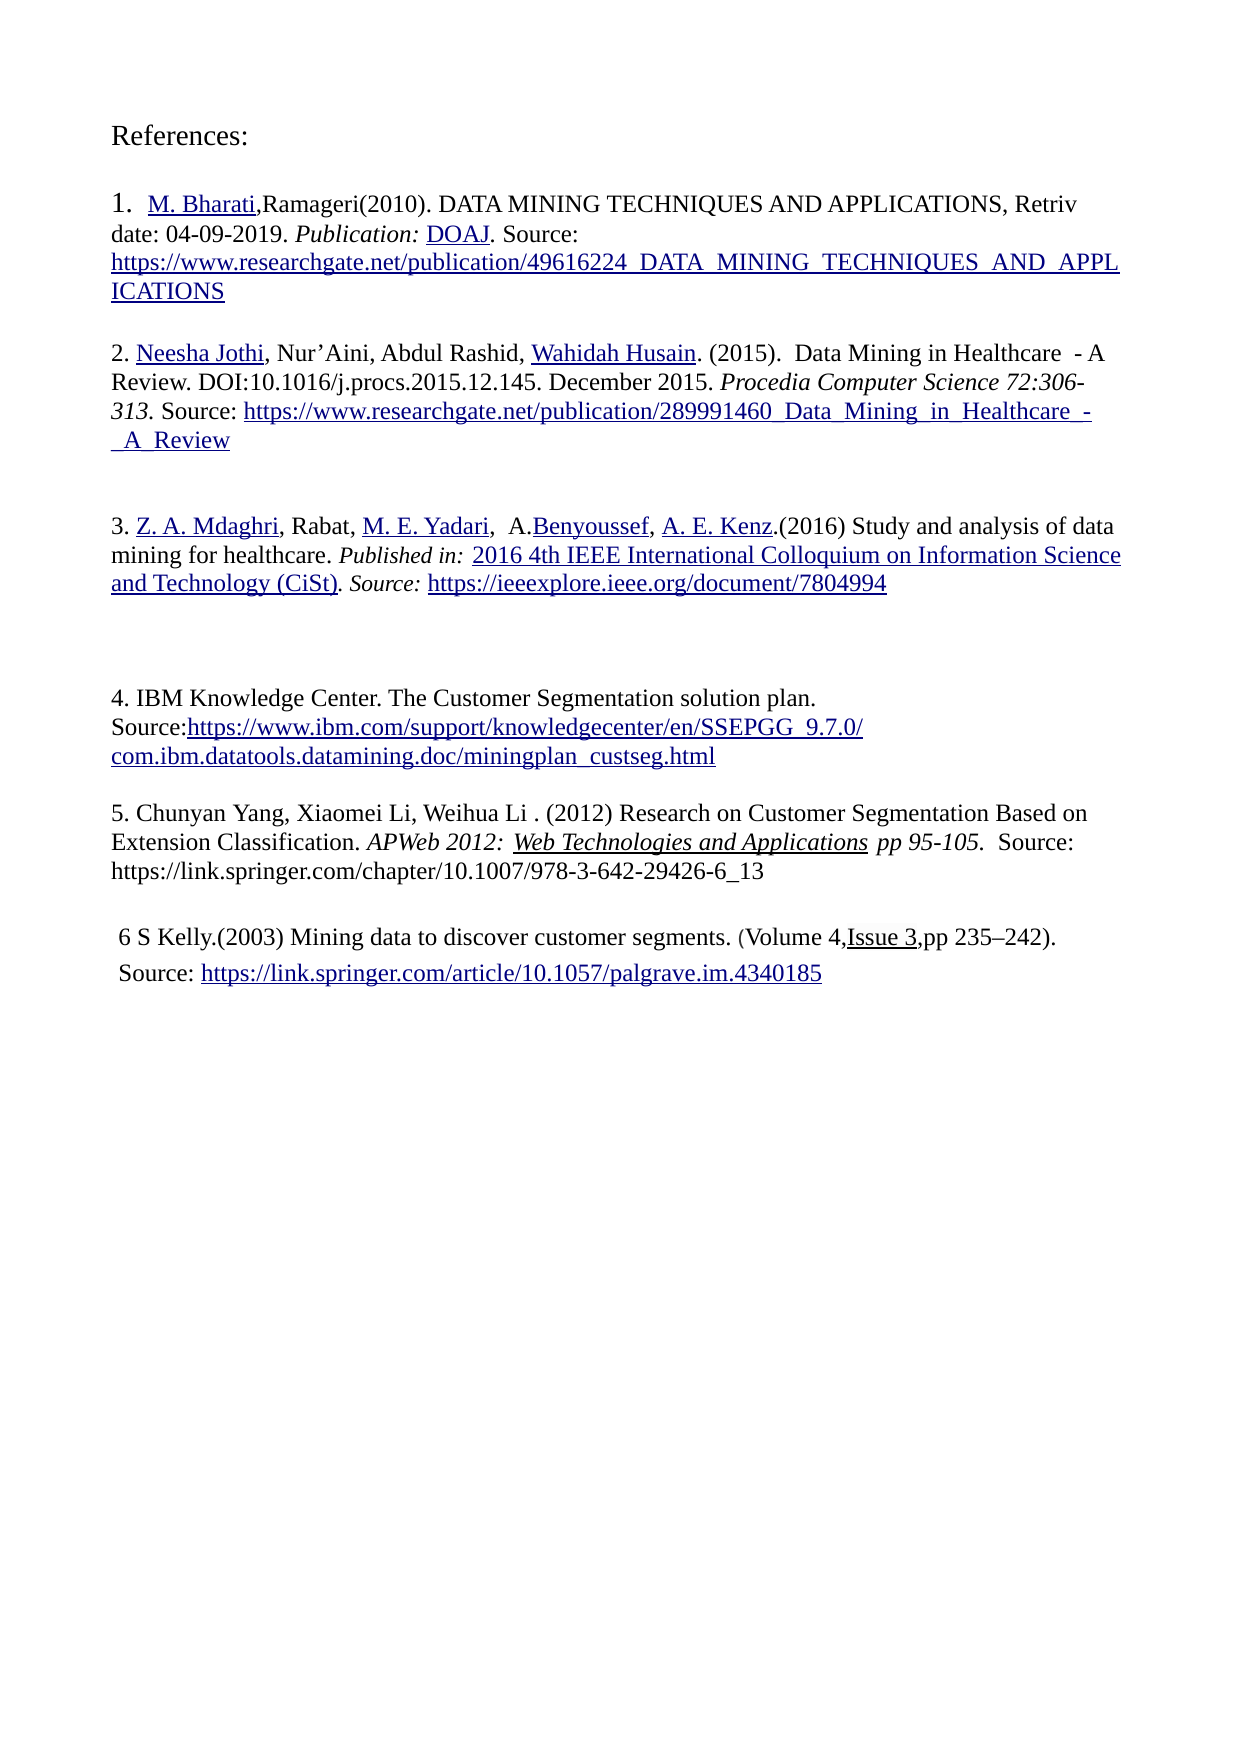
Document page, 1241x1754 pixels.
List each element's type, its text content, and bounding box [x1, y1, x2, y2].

text 2. Neesha Jothi, Nur’Aini, Abdul Rashid, Wahidah Husain. (2015). Data Mining in Healthcare - A Review. DOI:10.1016/j.procs.2015.12.145. December 2015. Procedia Computer Science 72:306-313. Source: https://www.researchgate.net/publication/289991460_Data_Mining_in_Healthcare_-_A_Review [111, 338, 1122, 453]
text 5. Chunyan Yang, Xiaomei Li, Weihua Li . (2012) Research on Customer Segmentation Based on Extension Classification. APWeb 2012: Web Technologies and Applications pp 95-105. Source: https://link.springer.com/chapter/10.1007/978-3-642-29426-6_13 [111, 798, 1122, 885]
text 3. Z. A. Mdaghri, Rabat, M. E. Yadari, A.Benyoussef, A. E. Kenz.(2016) Study and analysis of data mining for healthcare. Published in: 2016 4th IEEE International Colloquium on Information Science and Technology (CiSt). Source: https://ieeexplore.ieee.org/document/7804994 [111, 511, 1122, 597]
text 4. IBM Knowledge Center. The Customer Segmentation solution plan. Source:https://www.ibm.com/support/knowledgecenter/en/SSEPGG_9.7.0/com.ibm.datatools.datamining.doc/miningplan_custseg.html [111, 683, 1122, 770]
text References: [111, 118, 1122, 152]
list 6 S Kelly.(2003) Mining data to discover customer segments. (Volume 4,Issue 3,pp 235–242). Source: https://link.springer.com/article/10.1057/palgrave.im.4340185 [118, 922, 1122, 987]
text 1. M. Bharati,Ramageri(2010). DATA MINING TECHNIQUES AND APPLICATIONS, Retriv date: 04-09-2019. Publication: DOAJ. Source: https://www.researchgate.net/publication/49616224_DATA_MINING_TECHNIQUES_AND_APPLICATIONS [111, 185, 1122, 305]
